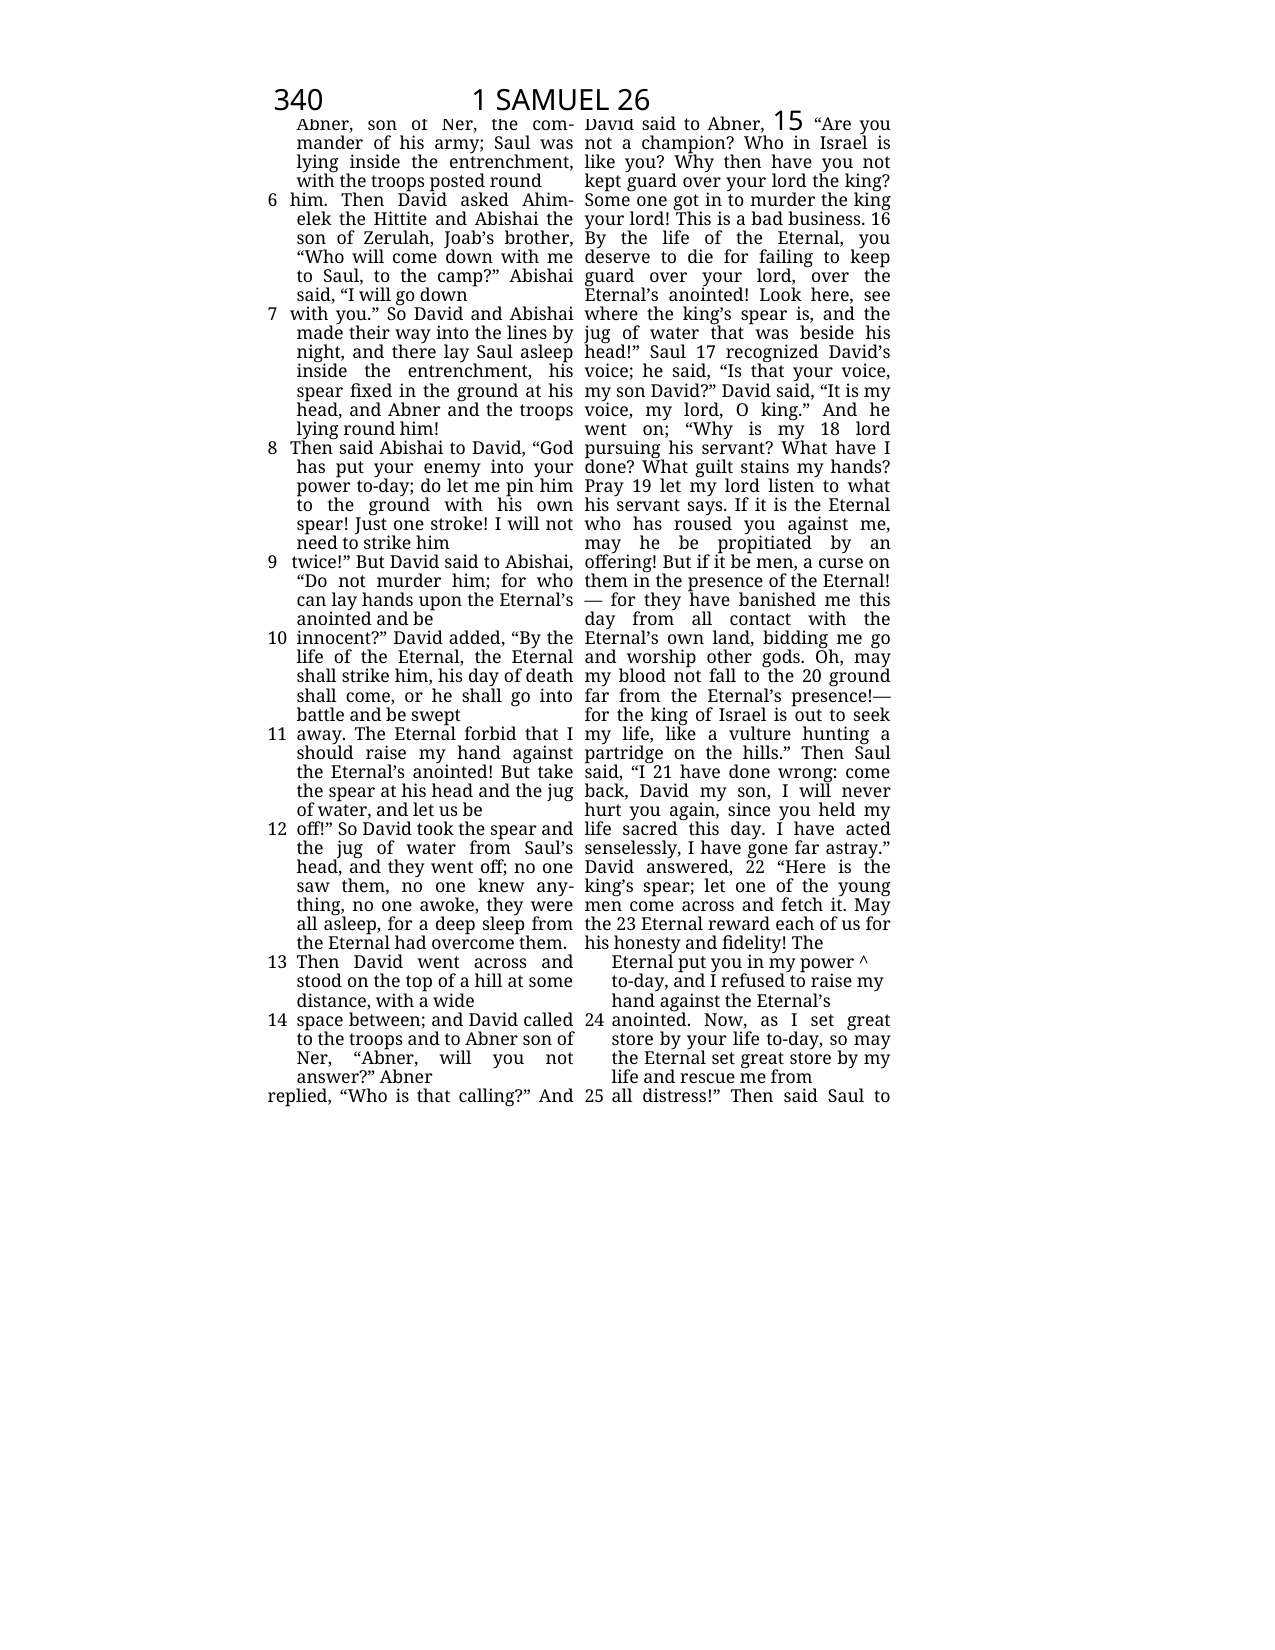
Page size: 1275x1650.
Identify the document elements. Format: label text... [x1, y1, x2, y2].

list twice!” But David said to Abishai, “Do not murder him; for who can lay hands upon the Eternal’s anointed and be [267, 553, 574, 629]
list him. Then David asked Ahim- elek the Hittite and Abishai the son of Zerulah, Joab’s brother, “Who will come down with me to Saul, to the camp?” Abishai said, “I will go down [267, 191, 574, 306]
list all distress!” Then said Saul to [584, 1087, 891, 1106]
list off!” So David took the spear and the jug of water from Saul’s head, and they went off; no one saw them, no one knew any­thing, no one awoke, they were all asleep, for a deep sleep from the Eternal had overcome them. [267, 820, 574, 954]
text Eternal put you in my power ^ to-day, and I refused to raise my hand against the Eternal’s [611, 954, 891, 1011]
list space between; and David called to the troops and to Abner son of Ner, “Abner, will you not answer?” Abner [267, 1011, 574, 1087]
list Then David went across and stood on the top of a hill at some distance, with a wide [267, 954, 574, 1011]
text replied, “Who is that calling?” And [267, 1087, 574, 1106]
text Abner, son of Ner, the com­mander of his army; Saul was lying inside the entrenchment, with the troops posted round [296, 119, 574, 191]
list Then said Abishai to David, “God has put your enemy into your power to-day; do let me pin him to the ground with his own spear! Just one stroke! I will not need to strike him [267, 439, 574, 553]
text David said to Abner, 15 “Are you not a champion? Who in Israel is like you? Why then have you not kept guard over your lord the king? Some one got in to murder the king your lord! This is a bad business. 16 By the life of the Eternal, you deserve to die for failing to keep guard over your lord, over the Eternal’s anointed! Look here, see where the king’s spear is, and the jug of water that was beside his head!” Saul 17 recognized David’s voice; he said, “Is that your voice, my son David?” David said, “It is my voice, my lord, O king.” And he went on; “Why is my 18 lord pursuing his servant? What have I done? What guilt stains my hands? Pray 19 let my lord listen to what his servant says. If it is the Eternal who has roused you against me, may he be propi­tiated by an offering! But if it be men, a curse on them in the presence of the Eternal!— for they have banished me this day from all contact with the Eternal’s own land, bidding me go and worship other gods. Oh, may my blood not fall to the 20 ground far from the Eternal’s presence!—for the king of Israel is out to seek my life, like a vulture hunting a partridge on the hills.” Then Saul said, “I 21 have done wrong: come back, David my son, I will never hurt you again, since you held my life sacred this day. I have acted senselessly, I have gone far astray.” David answered, 22 “Here is the king’s spear; let one of the young men come across and fetch it. May the 23 Eternal reward each of us for his honesty and fidelity! The [584, 115, 891, 954]
list innocent?” David added, “By the life of the Eternal, the Eternal shall strike him, his day of death shall come, or he shall go into battle and be swept [267, 629, 574, 725]
list away. The Eternal forbid that I should raise my hand against the Eternal’s anointed! But take the spear at his head and the jug of water, and let us be [267, 725, 574, 820]
list with you.” So David and Abishai made their way into the lines by night, and there lay Saul asleep inside the entrench­ment, his spear fixed in the ground at his head, and Abner and the troops lying round him! [267, 306, 574, 439]
list anointed. Now, as I set great store by your life to-day, so may the Eternal set great store by my life and rescue me from [584, 1011, 891, 1087]
